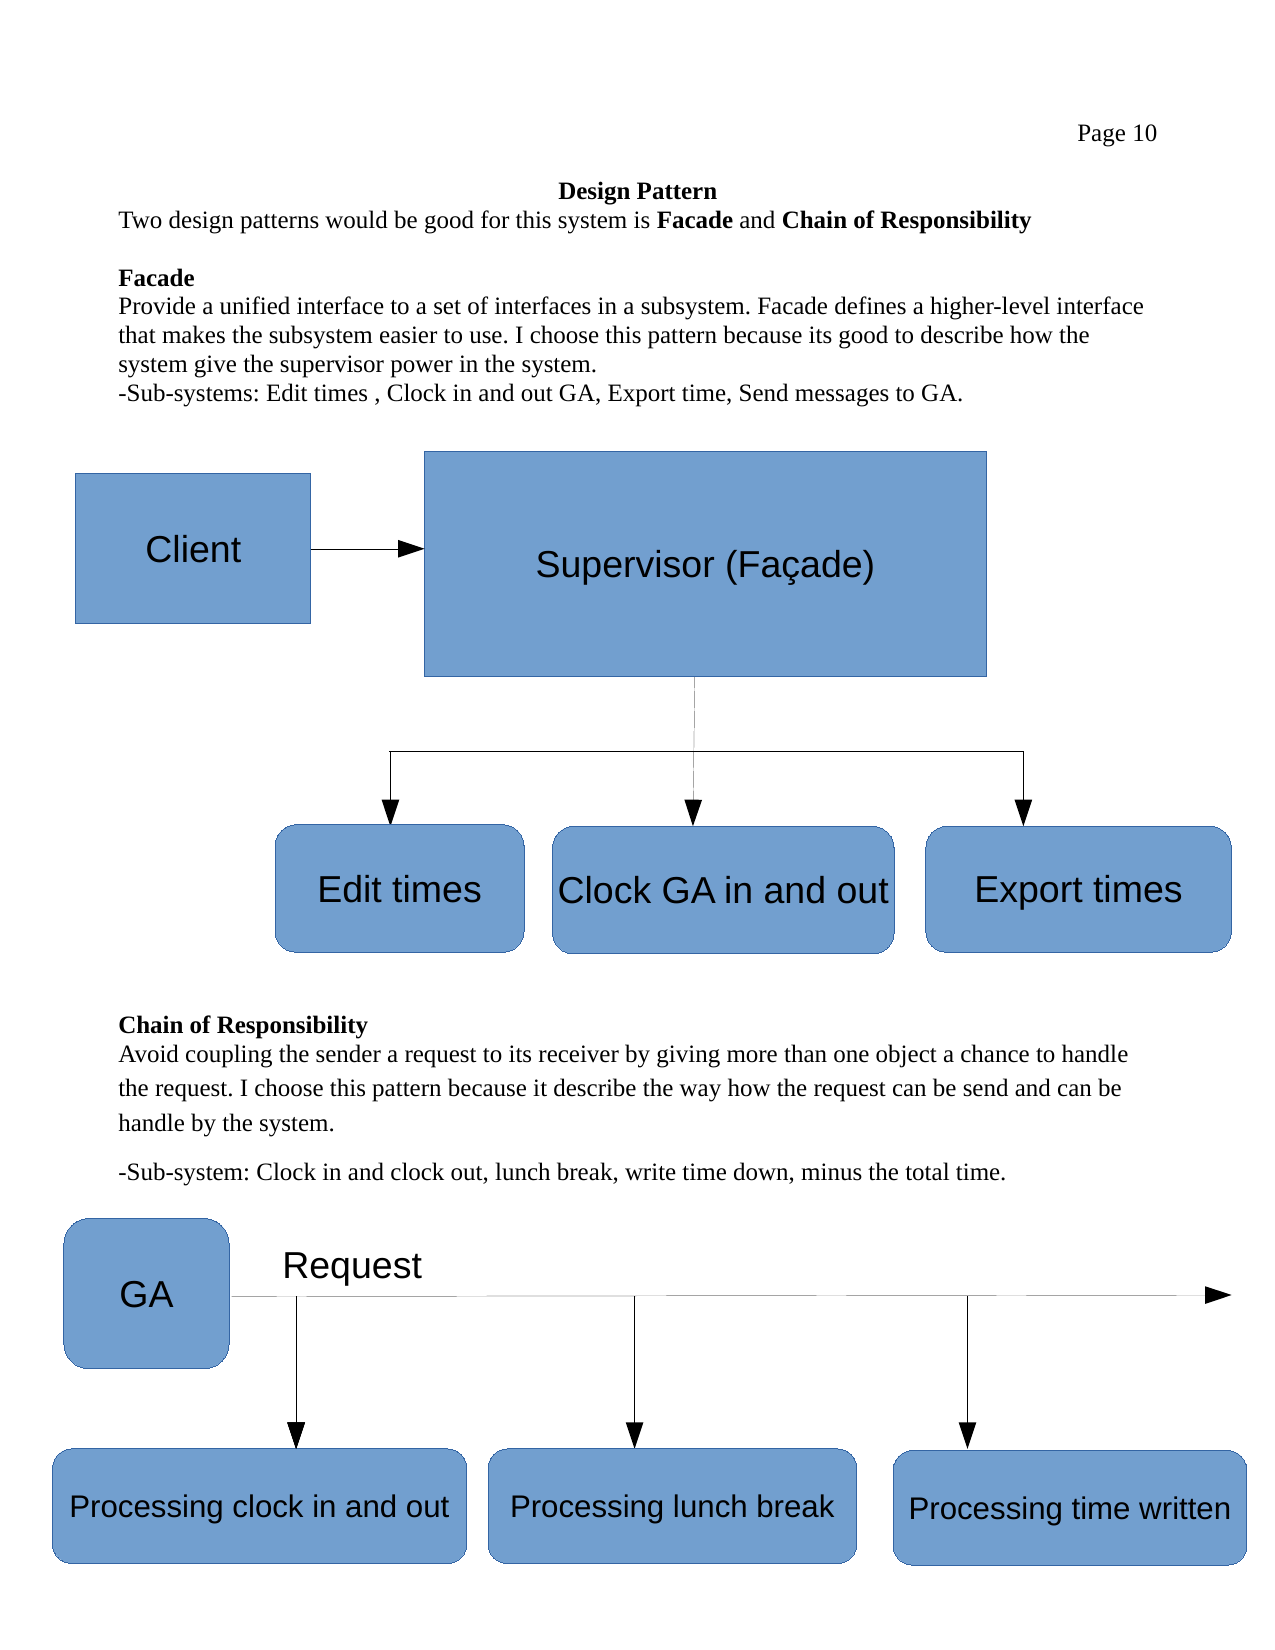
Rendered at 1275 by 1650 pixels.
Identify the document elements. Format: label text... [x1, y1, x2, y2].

text Two design patterns would be good for this system is Facade and Chain of Responsibility [118, 205, 1157, 234]
text Provide a unified interface to a set of interfaces in a subsystem. Facade defines a higher-level interface that makes the subsystem easier to use. I choose this pattern because its good to describe how the system give the supervisor power in the system. [118, 291, 1157, 378]
text -Sub-system: Clock in and clock out, lunch break, write time down, minus the total time. [118, 1157, 1157, 1186]
text Chain of Responsibility [118, 1010, 1157, 1039]
text Facade [118, 263, 1157, 291]
text -Sub-systems: Edit times , Clock in and out GA, Export time, Send messages to GA. [118, 378, 1157, 406]
text Avoid coupling the sender a request to its receiver by giving more than one object a chance to handle the request. I choose this pattern because it describe the way how the request can be send and can be handle by the system. [118, 1039, 1157, 1137]
text Design Pattern [118, 176, 1157, 205]
